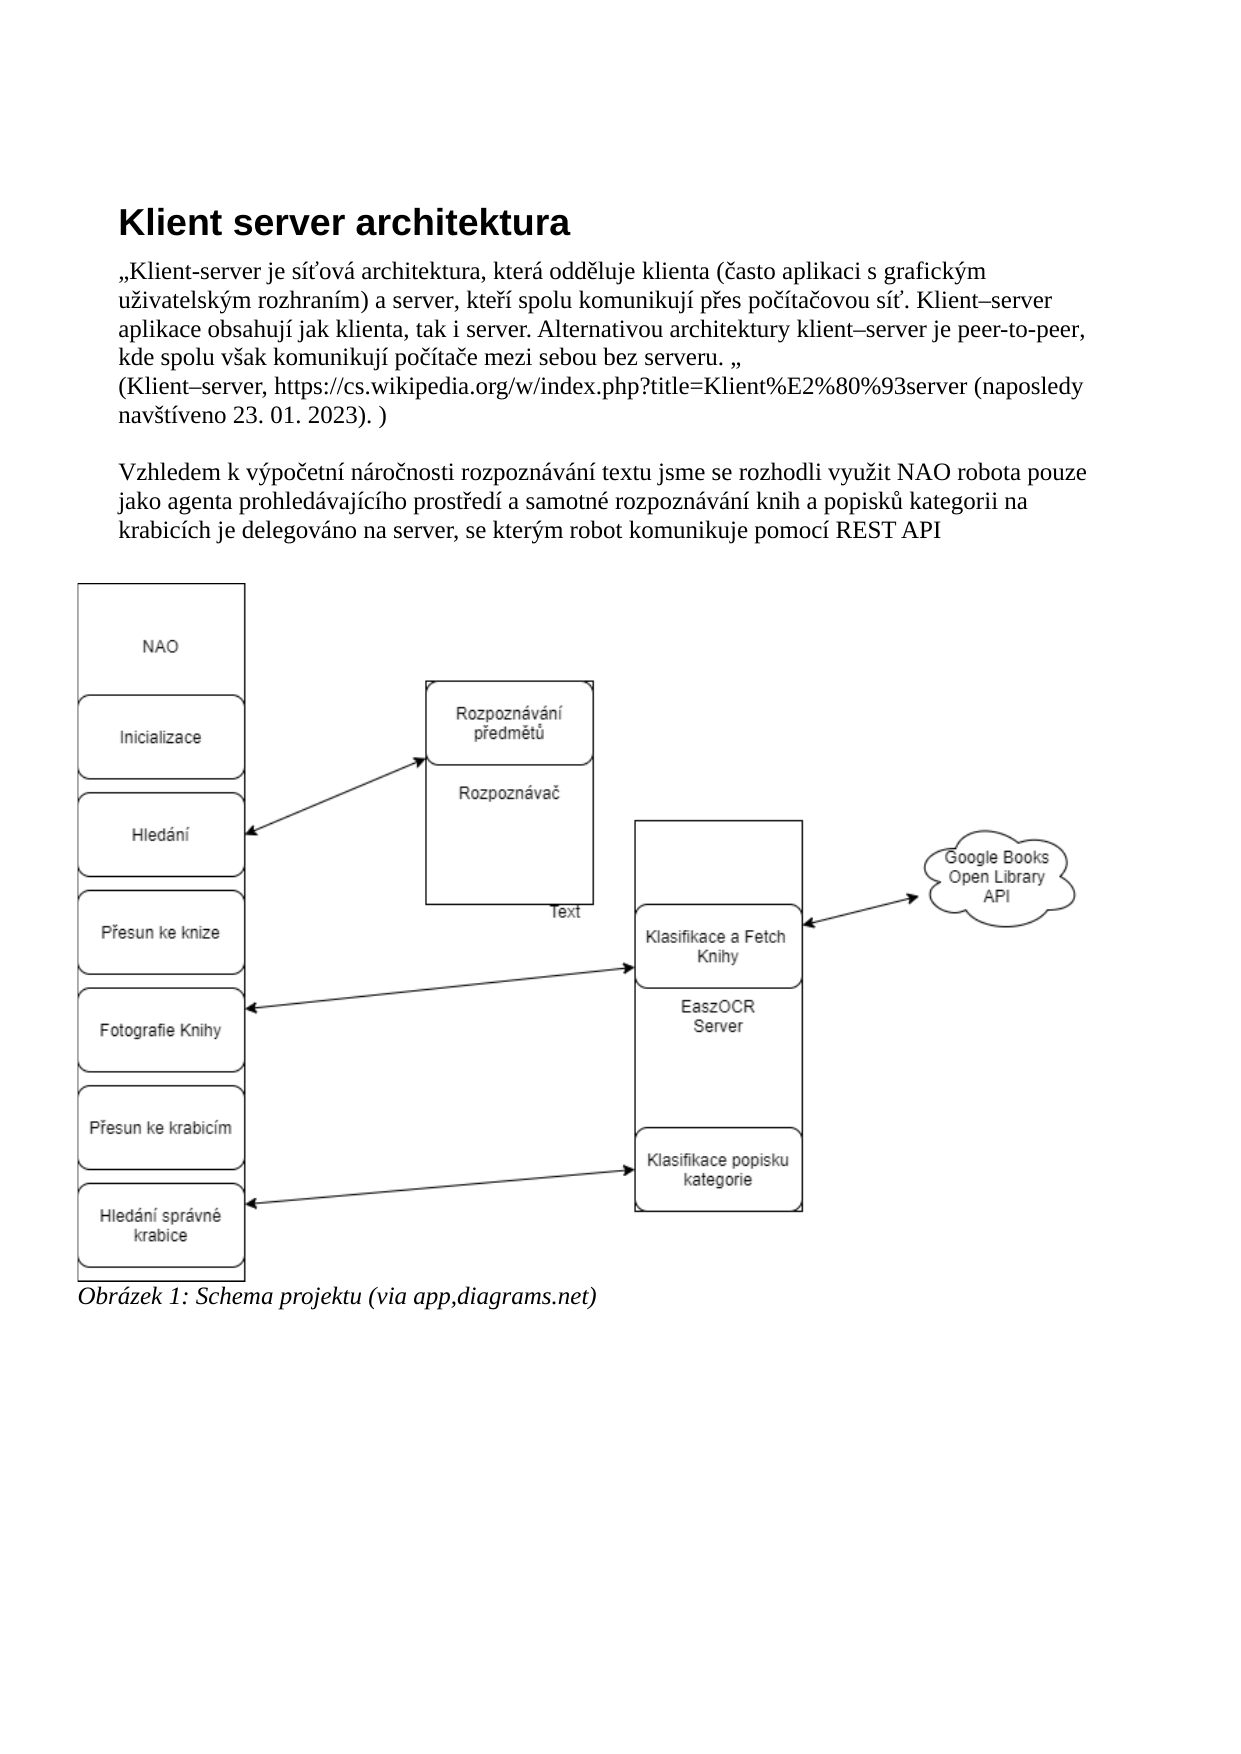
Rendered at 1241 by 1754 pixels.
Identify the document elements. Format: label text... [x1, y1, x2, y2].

text (Klient–server, https://cs.wikipedia.org/w/index.php?title=Klient%E2%80%93server (naposledy navštíveno 23. 01. 2023). ) [118, 371, 1122, 429]
picture [77, 583, 1082, 1282]
text Obrázek 1: Schema projektu (via app,diagrams.net) [77, 1282, 1081, 1310]
subtitle Klient server architektura [118, 201, 1122, 244]
text „Klient-server je síťová architektura, která odděluje klienta (často aplikaci s grafickým uživatelským rozhraním) a server, kteří spolu komunikují přes počítačovou síť. Klient–server aplikace obsahují jak klienta, tak i server. Alternativou architektury klient–server je peer-to-peer, kde spolu však komunikují počítače mezi sebou bez serveru. „ [118, 256, 1122, 371]
text Vzhledem k výpočetní náročnosti rozpoznávání textu jsme se rozhodli využit NAO robota pouze jako agenta prohledávajícího prostředí a samotné rozpoznávání knih a popisků kategorii na krabicích je delegováno na server, se kterým robot komunikuje pomocí REST API [118, 457, 1122, 544]
